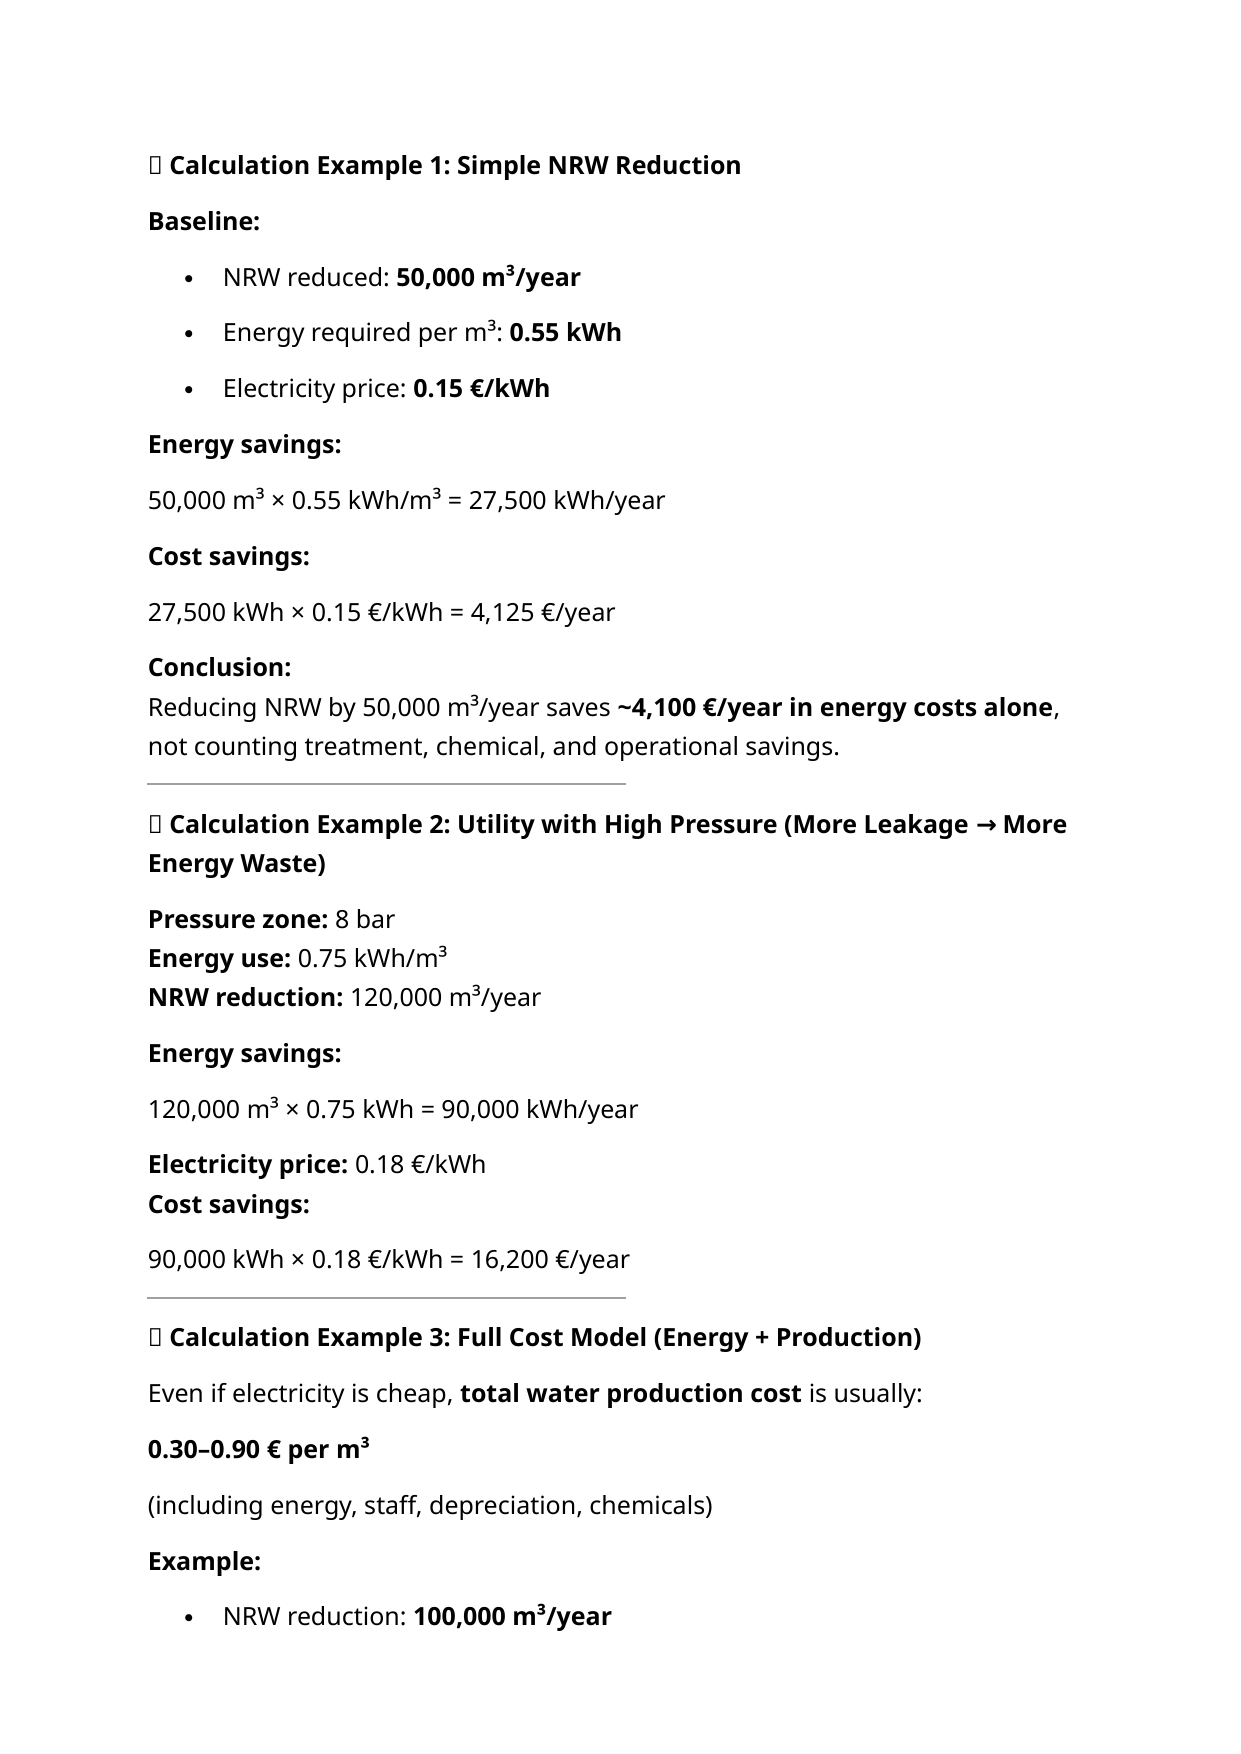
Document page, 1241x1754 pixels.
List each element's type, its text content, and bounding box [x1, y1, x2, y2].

text Cost savings: [148, 538, 1093, 572]
text Electricity price: 0.18 €/kWh Cost savings: [148, 1147, 1093, 1220]
list Energy required per m³: 0.55 kWh [185, 315, 1093, 349]
text Even if electricity is cheap, total water production cost is usually: [148, 1376, 1093, 1410]
text Pressure zone: 8 bar Energy use: 0.75 kWh/m³ NRW reduction: 120,000 m³/year [148, 901, 1093, 1014]
text 📘 Calculation Example 1: Simple NRW Reduction [148, 148, 1093, 182]
text Example: [148, 1543, 1093, 1577]
list NRW reduced: 50,000 m³/year [185, 259, 1093, 293]
text (including energy, staff, depreciation, chemicals) [148, 1487, 1093, 1521]
text 27,500 kWh × 0.15 €/kWh = 4,125 €/year [148, 594, 1093, 628]
list NRW reduction: 100,000 m³/year [185, 1599, 1093, 1633]
text 📘 Calculation Example 2: Utility with High Pressure (More Leakage → More Energy Waste) [148, 806, 1093, 879]
text Energy savings: [148, 1035, 1093, 1069]
text 0.30–0.90 € per m³ [148, 1432, 1093, 1466]
text 50,000 m³ × 0.55 kWh/m³ = 27,500 kWh/year [148, 483, 1093, 517]
text Energy savings: [148, 427, 1093, 461]
text Baseline: [148, 203, 1093, 237]
list Electricity price: 0.15 €/kWh [185, 371, 1093, 405]
text Conclusion: Reducing NRW by 50,000 m³/year saves ~4,100 €/year in energy costs alone, not counting treatment, chemical, and operational savings. [148, 650, 1093, 762]
text 📘 Calculation Example 3: Full Cost Model (Energy + Production) [148, 1320, 1093, 1354]
text 120,000 m³ × 0.75 kWh = 90,000 kWh/year [148, 1091, 1093, 1125]
text 90,000 kWh × 0.18 €/kWh = 16,200 €/year [148, 1242, 1093, 1276]
